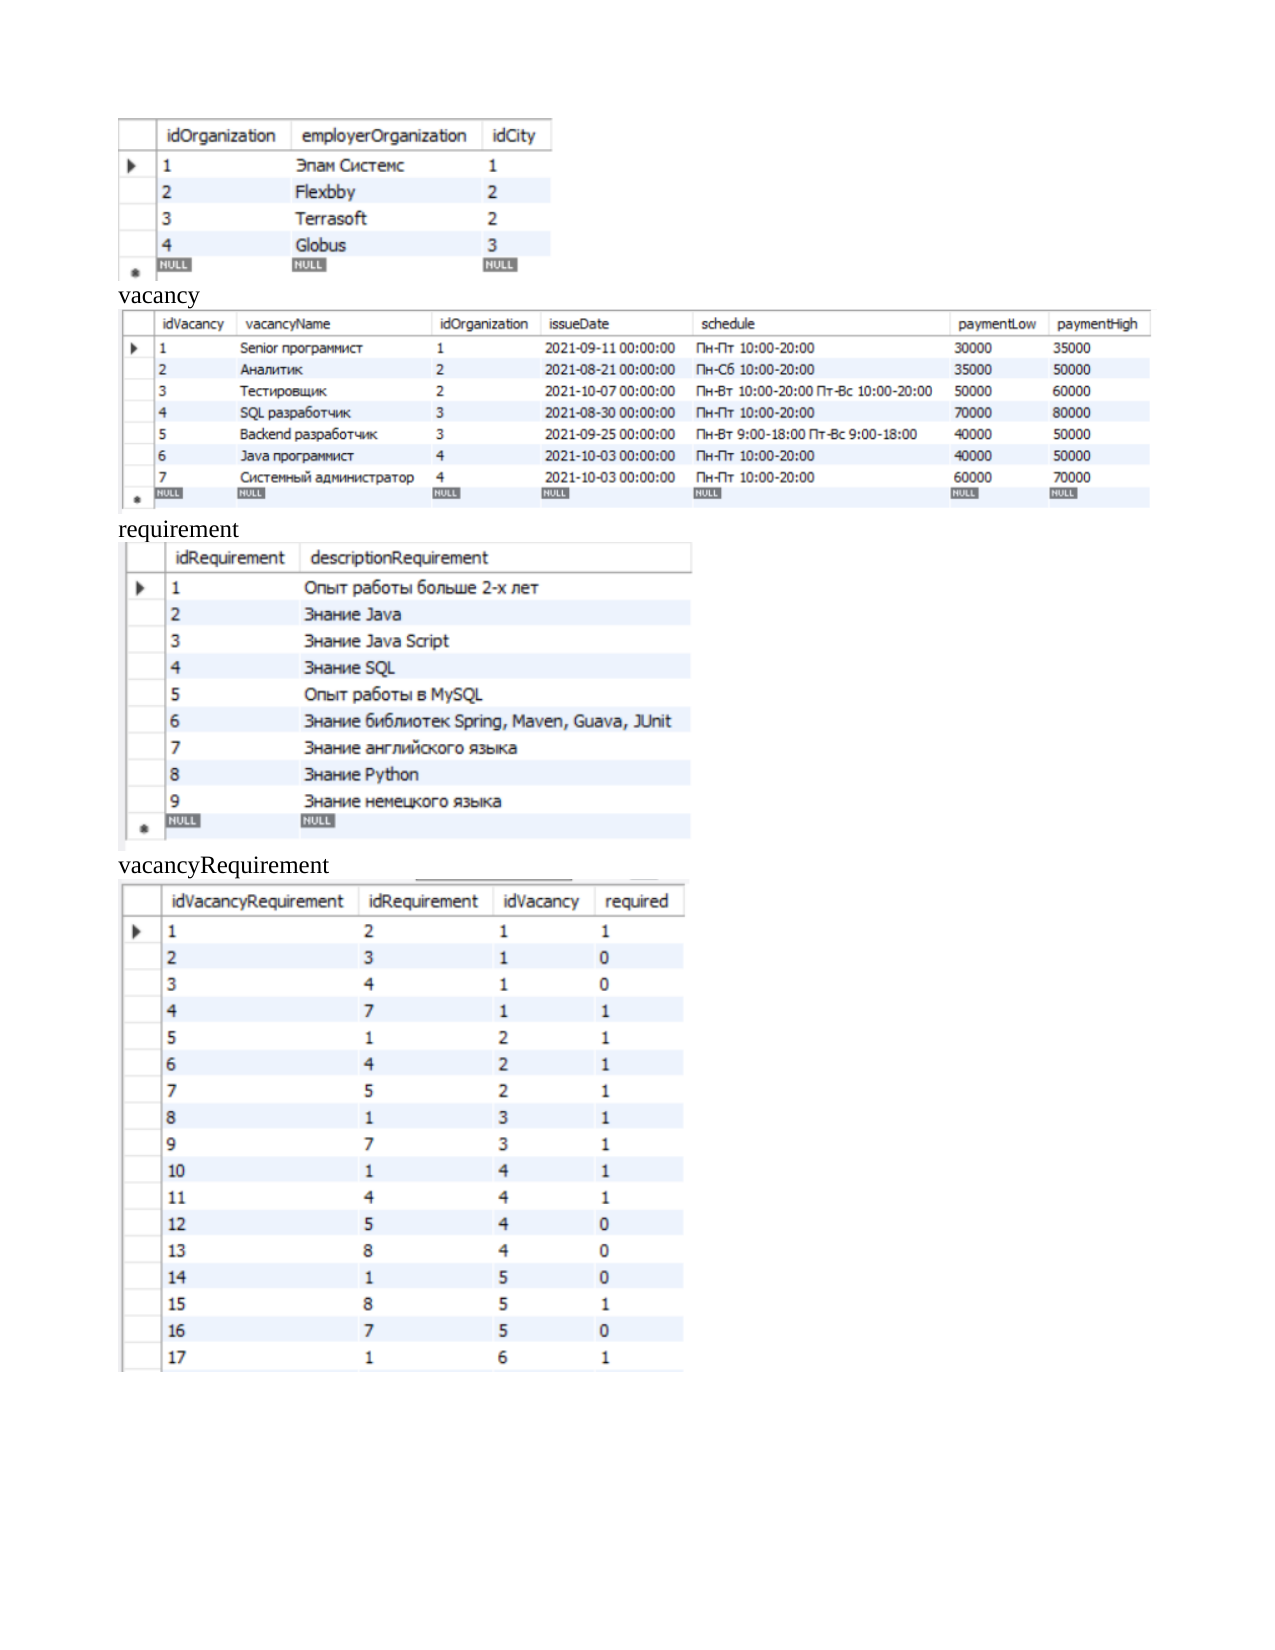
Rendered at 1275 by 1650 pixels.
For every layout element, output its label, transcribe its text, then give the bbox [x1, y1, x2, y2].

text vacancy [118, 281, 1157, 309]
text requirement [118, 514, 1157, 543]
text vacancyRequirement [118, 850, 1157, 879]
